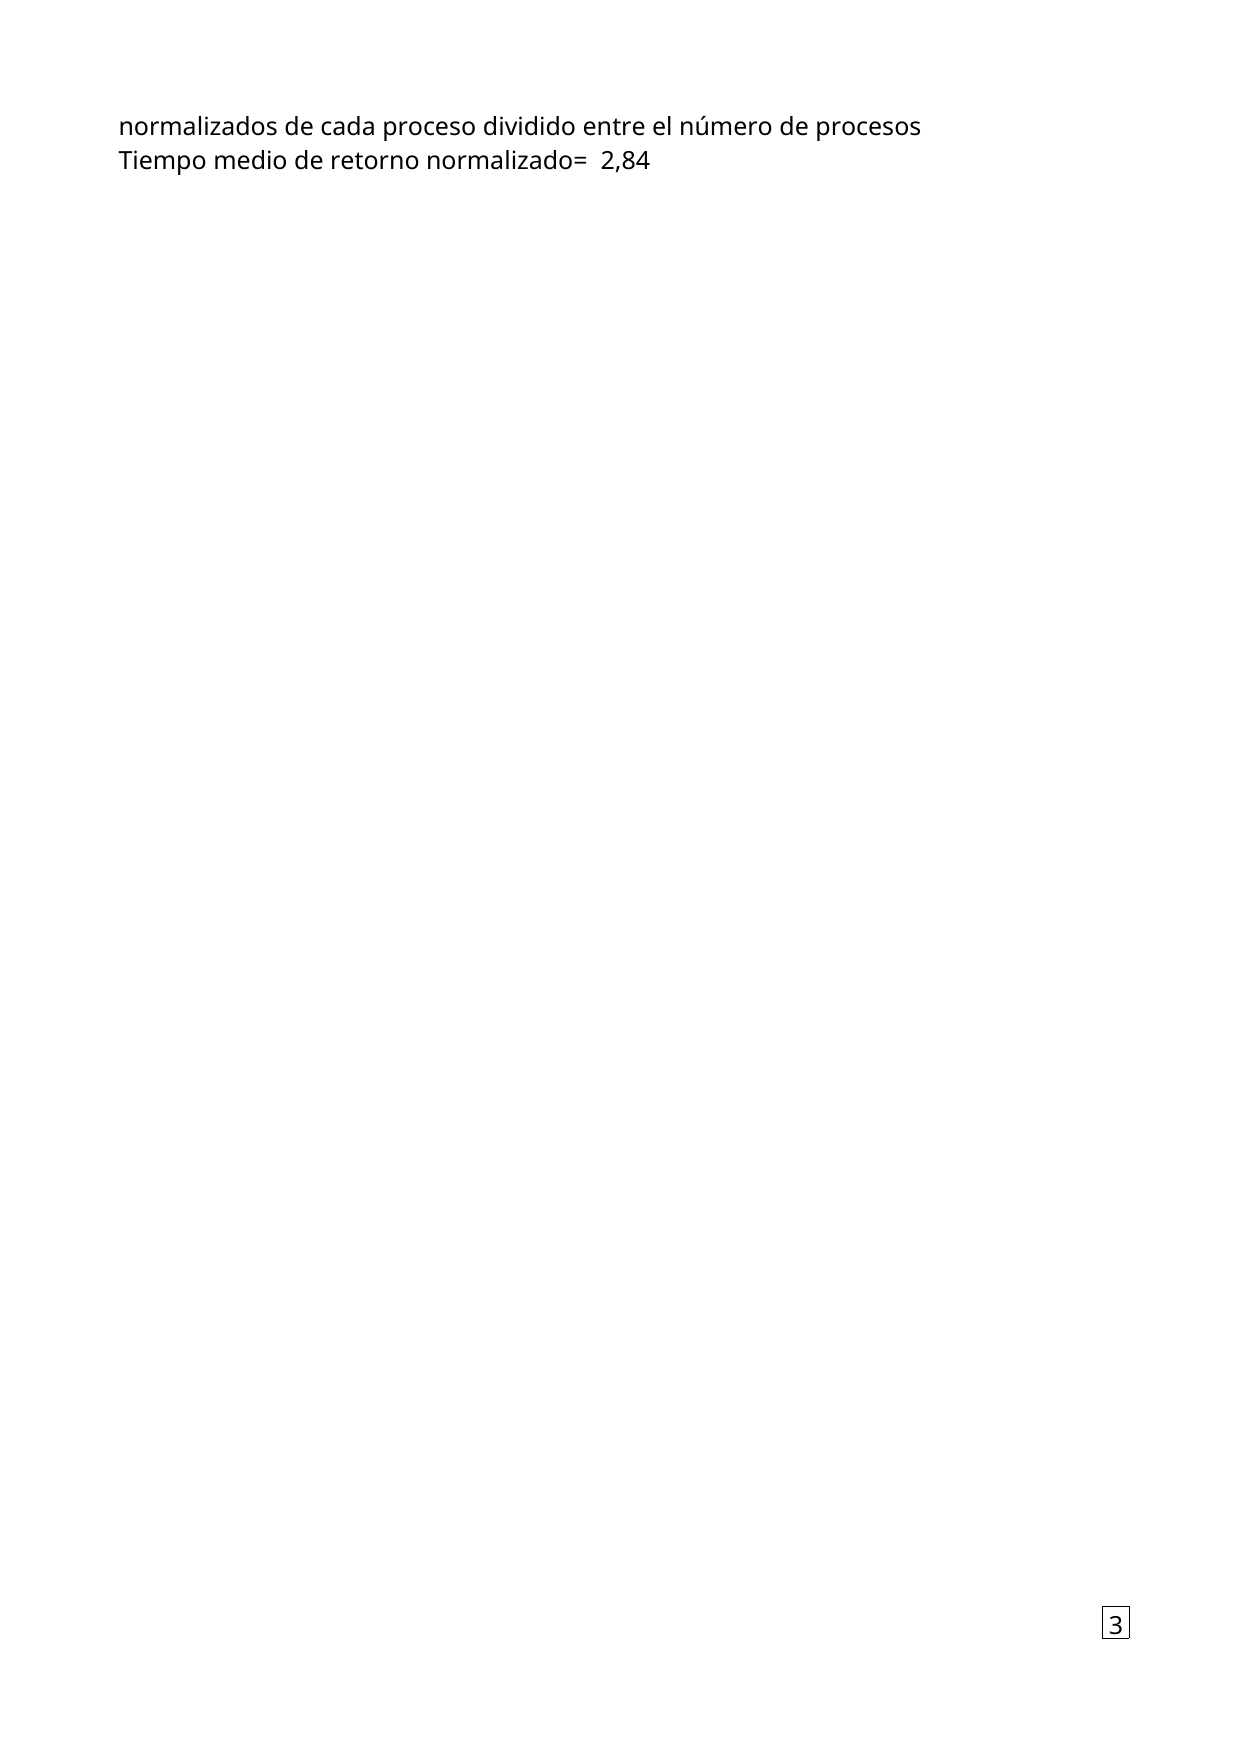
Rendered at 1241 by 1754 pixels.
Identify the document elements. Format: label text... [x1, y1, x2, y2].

text Tiempo medio de retorno normalizado= 2,84 [118, 142, 1134, 176]
text normalizados de cada proceso dividido entre el número de procesos [118, 108, 1117, 142]
